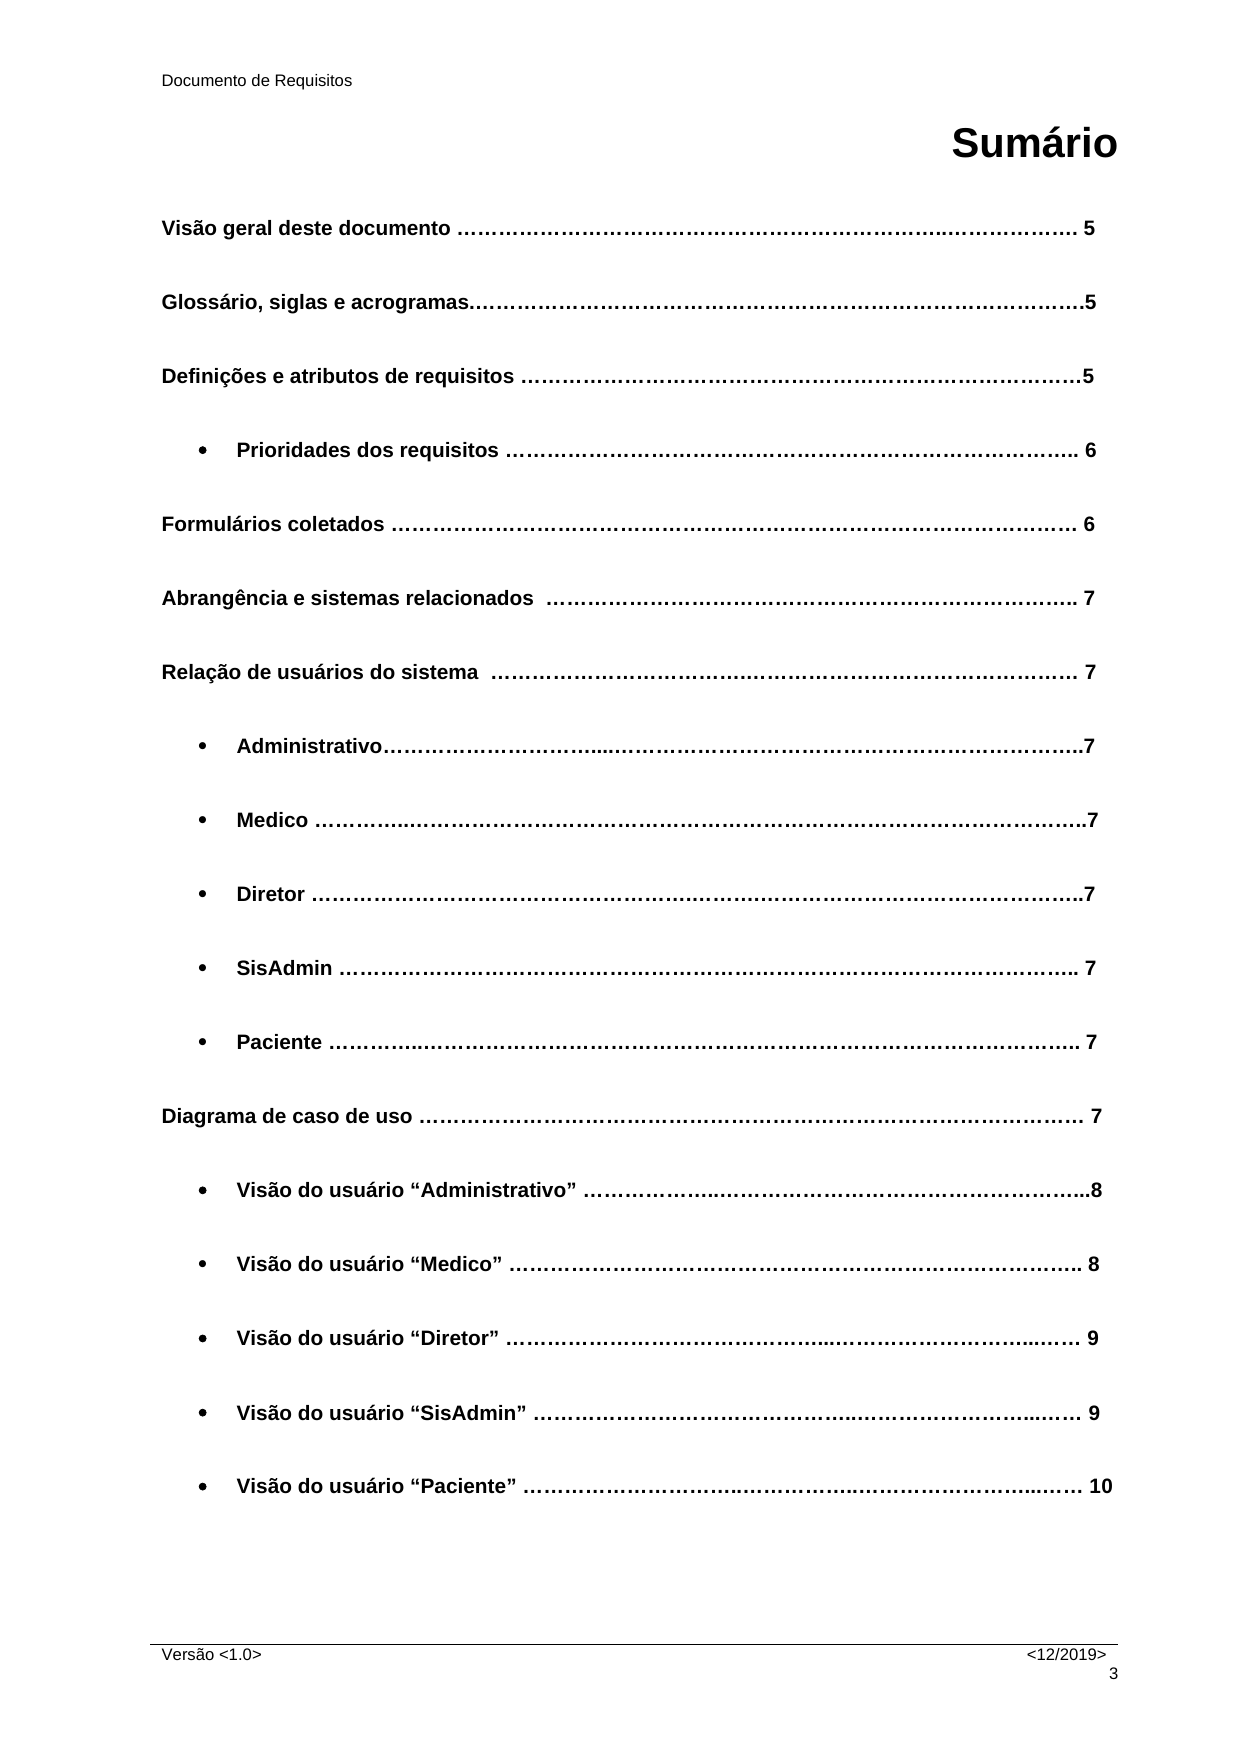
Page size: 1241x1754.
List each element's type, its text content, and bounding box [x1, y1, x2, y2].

list Prioridades dos requisitos ……………………………………………………………………….. 6 [199, 438, 1118, 462]
list Visão do usuário “Paciente” …………………………..……………..……………………...…… 10 [199, 1474, 1118, 1498]
text Relação de usuários do sistema ……………………………….………………………………………… 7 [161, 660, 1118, 684]
text Abrangência e sistemas relacionados ………………………………………………………………….. 7 [161, 586, 1118, 610]
list Administrativo…………………………....…………………………………………………………..7 [199, 734, 1118, 758]
list Visão do usuário “SisAdmin” ………………………………………..……………………...…… 9 [199, 1400, 1118, 1424]
list Visão do usuário “Medico” ……………………………………………………………………….. 8 [199, 1252, 1118, 1276]
text Sumário [161, 118, 1118, 166]
list Medico …………..……………………………………………………………………………………..7 [199, 808, 1118, 832]
text Visão geral deste documento ……………………………………………………………..………………. 5 [161, 216, 1112, 240]
list SisAdmin …………………………………………………………………………………………….. 7 [199, 956, 1118, 980]
text Glossário, siglas e acrogramas.…………………………………………………………………………….5 [161, 290, 1118, 314]
text Formulários coletados ……………………………………………………………………………………… 6 [161, 512, 1118, 536]
list Diretor ……………………………………………….……….………………………………………..7 [199, 882, 1118, 906]
list Visão do usuário “Diretor” ………………………………………...………………………...…… 9 [199, 1326, 1118, 1350]
list Paciente …………..………………………………………………………………………………….. 7 [199, 1030, 1118, 1054]
text Diagrama de caso de uso …………………………………………………………………………………… 7 [161, 1104, 1118, 1128]
list Visão do usuário “Administrativo” ………………..……………………………………………...8 [199, 1178, 1118, 1202]
text Definições e atributos de requisitos ………………………………………………………………………5 [161, 364, 1118, 388]
